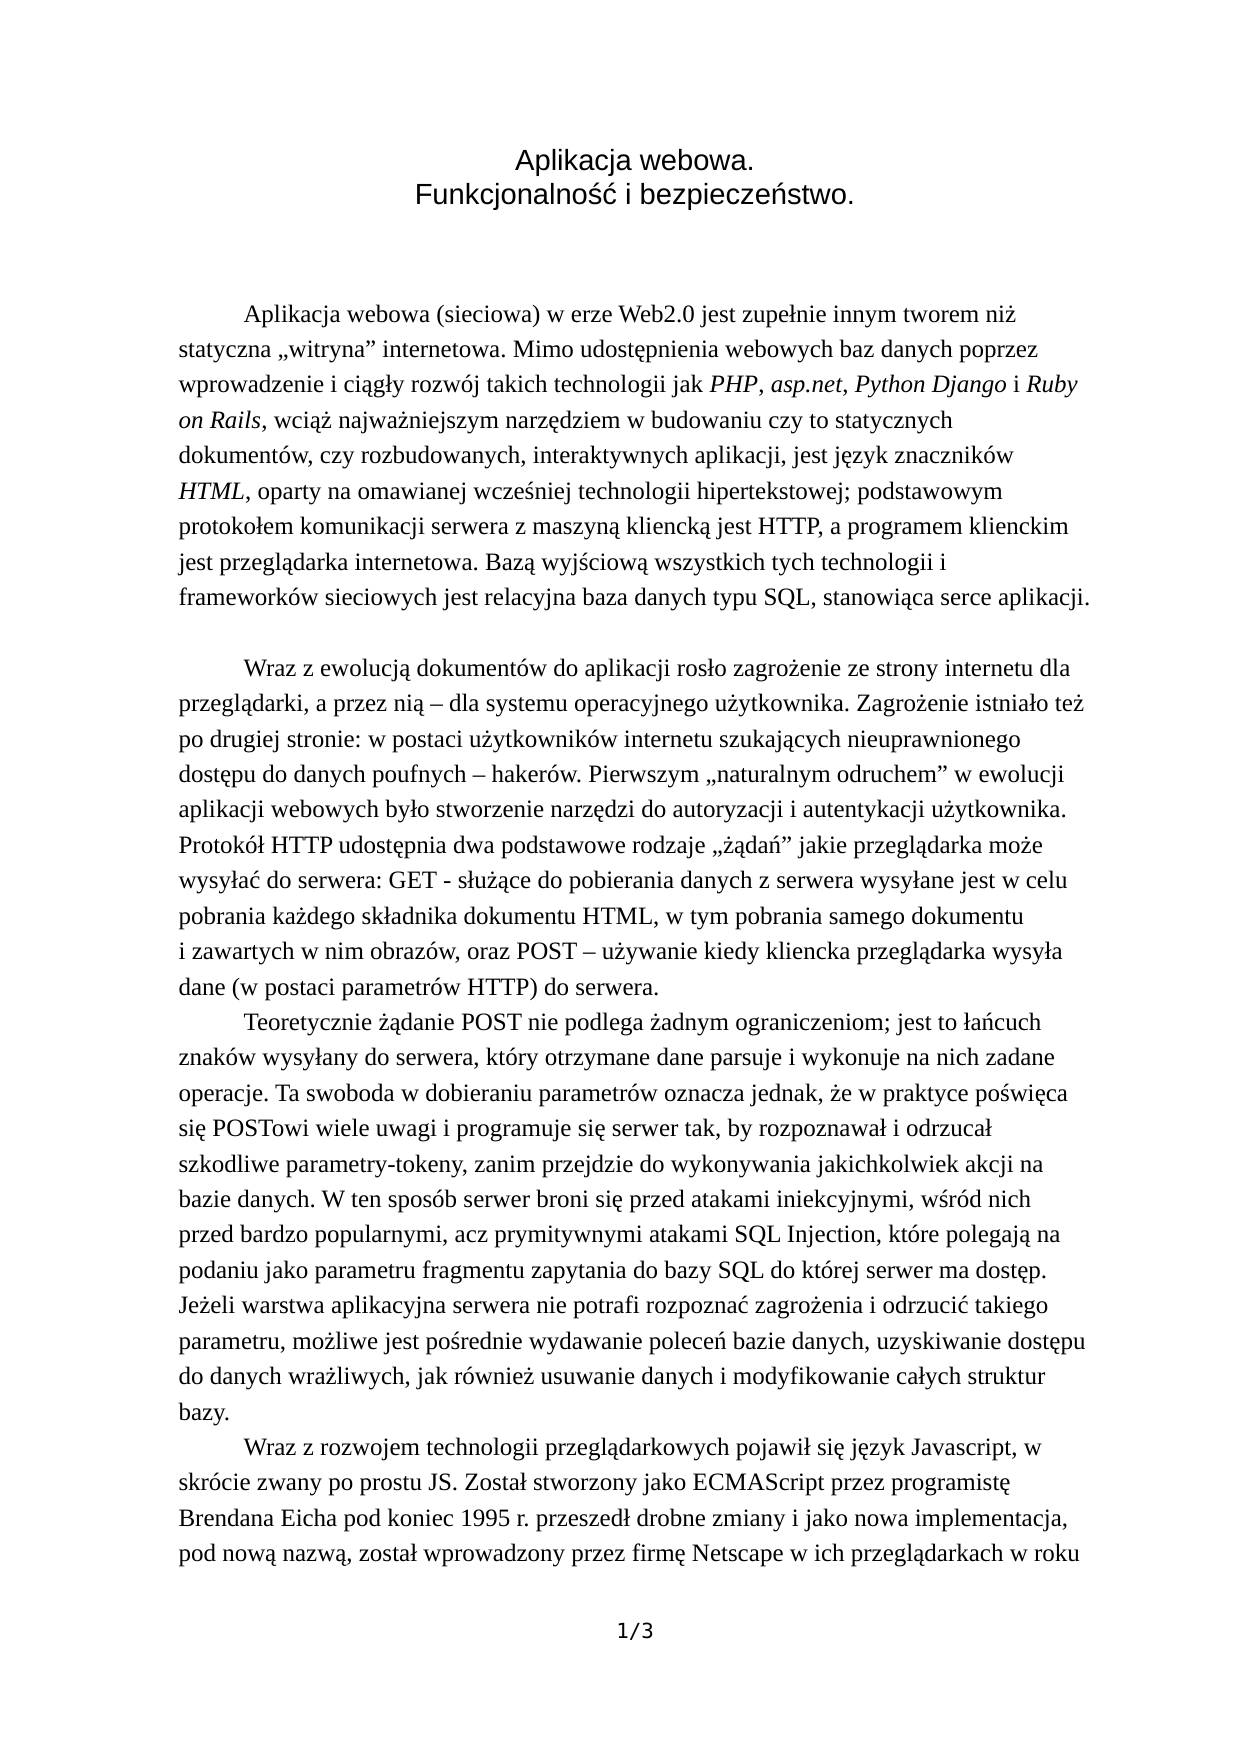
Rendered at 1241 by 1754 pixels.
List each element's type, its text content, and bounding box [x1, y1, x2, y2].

text Aplikacja webowa. Funkcjonalność i bezpieczeństwo. [177, 143, 1093, 210]
text Wraz z ewolucją dokumentów do aplikacji rosło zagrożenie ze strony internetu dla przeglądarki, a przez nią – dla systemu operacyjnego użytkownika. Zagrożenie istniało też po drugiej stronie: w postaci użytkowników internetu szukających nieuprawnionego dostępu do danych poufnych – hakerów. Pierwszym „naturalnym odruchem” w ewolucji aplikacji webowych było stworzenie narzędzi do autoryzacji i autentykacji użytkownika. Protokół HTTP udostępnia dwa podstawowe rodzaje „żądań” jakie przeglądarka może wysyłać do serwera: GET - służące do pobierania danych z serwera wysyłane jest w celu pobrania każdego składnika dokumentu HTML, w tym pobrania samego dokumentu i zawartych w nim obrazów, oraz POST – używanie kiedy kliencka przeglądarka wysyła dane (w postaci parametrów HTTP) do serwera. [178, 648, 1093, 1002]
text Wraz z rozwojem technologii przeglądarkowych pojawił się język Javascript, w skrócie zwany po prostu JS. Został stworzony jako ECMAScript przez programistę Brendana Eicha pod koniec 1995 r. przeszedł drobne zmiany i jako nowa implementacja, pod nową nazwą, został wprowadzony przez firmę Netscape w ich przeglądarkach w roku [178, 1427, 1093, 1569]
text Teoretycznie żądanie POST nie podlega żadnym ograniczeniom; jest to łańcuch znaków wysyłany do serwera, który otrzymane dane parsuje i wykonuje na nich zadane operacje. Ta swoboda w dobieraniu parametrów oznacza jednak, że w praktyce poświęca się POSTowi wiele uwagi i programuje się serwer tak, by rozpoznawał i odrzucał szkodliwe parametry-tokeny, zanim przejdzie do wykonywania jakichkolwiek akcji na bazie danych. W ten sposób serwer broni się przed atakami iniekcyjnymi, wśród nich przed bardzo popularnymi, acz prymitywnymi atakami SQL Injection, które polegają na podaniu jako parametru fragmentu zapytania do bazy SQL do której serwer ma dostęp. Jeżeli warstwa aplikacyjna serwera nie potrafi rozpoznać zagrożenia i odrzucić takiego parametru, możliwe jest pośrednie wydawanie poleceń bazie danych, uzyskiwanie dostępu do danych wrażliwych, jak również usuwanie danych i modyfikowanie całych struktur bazy. [178, 1002, 1093, 1427]
text Aplikacja webowa (sieciowa) w erze Web2.0 jest zupełnie innym tworem niż statyczna „witryna” internetowa. Mimo udostępnienia webowych baz danych poprzez wprowadzenie i ciągły rozwój takich technologii jak PHP, asp.net, Python Django i Ruby on Rails, wciąż najważniejszym narzędziem w budowaniu czy to statycznych dokumentów, czy rozbudowanych, interaktywnych aplikacji, jest język znaczników HTML, oparty na omawianej wcześniej technologii hipertekstowej; podstawowym protokołem komunikacji serwera z maszyną kliencką jest HTTP, a programem klienckim jest przeglądarka internetowa. Bazą wyjściową wszystkich tych technologii i frameworków sieciowych jest relacyjna baza danych typu SQL, stanowiąca serce aplikacji. [178, 294, 1093, 612]
